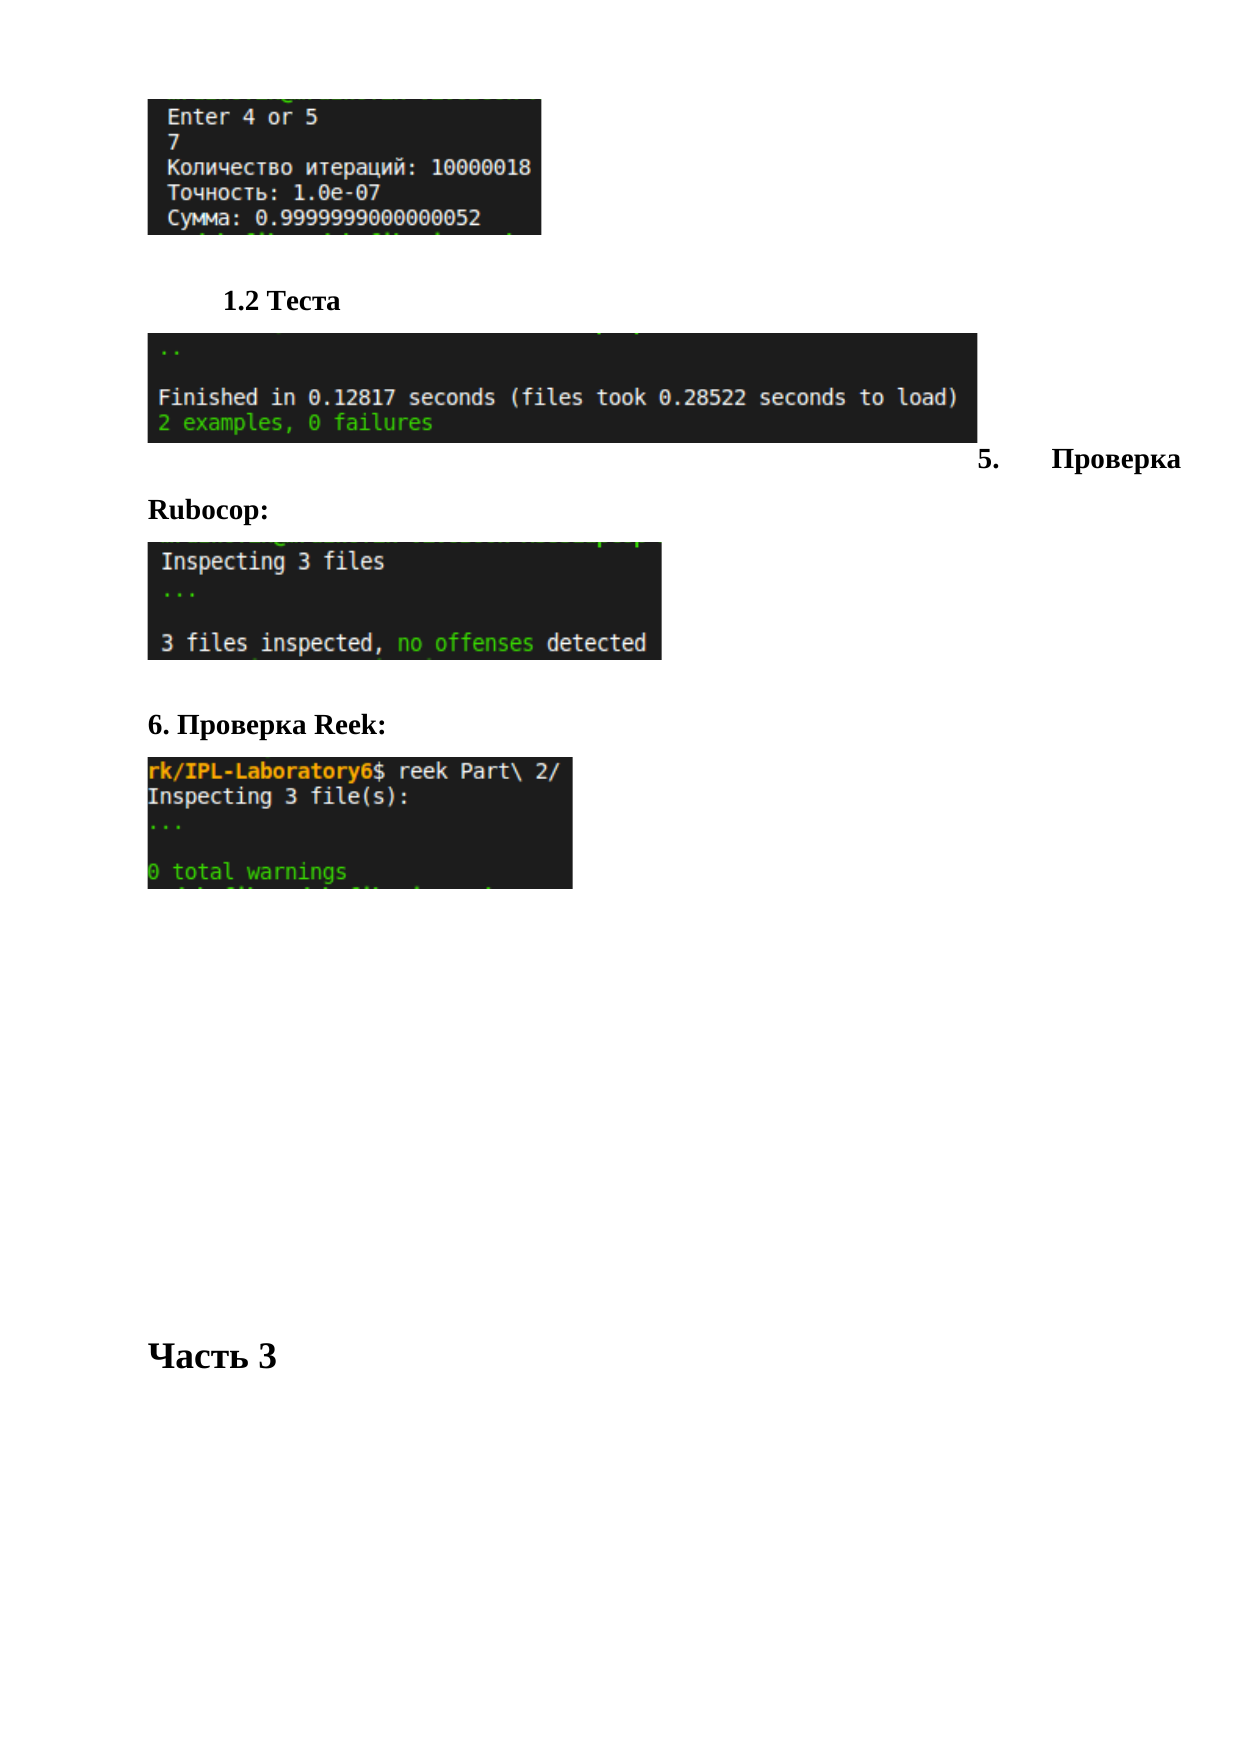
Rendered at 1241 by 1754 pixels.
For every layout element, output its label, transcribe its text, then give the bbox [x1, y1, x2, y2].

picture [147, 757, 573, 889]
picture [147, 99, 542, 235]
text 6. Проверка Reek: [148, 707, 1181, 741]
picture [147, 333, 978, 443]
picture [147, 542, 662, 660]
text Часть 3 [148, 1333, 1181, 1376]
list 1.2 Теста [185, 283, 1181, 317]
text 5. Проверка Ruboсop: [148, 441, 1181, 525]
